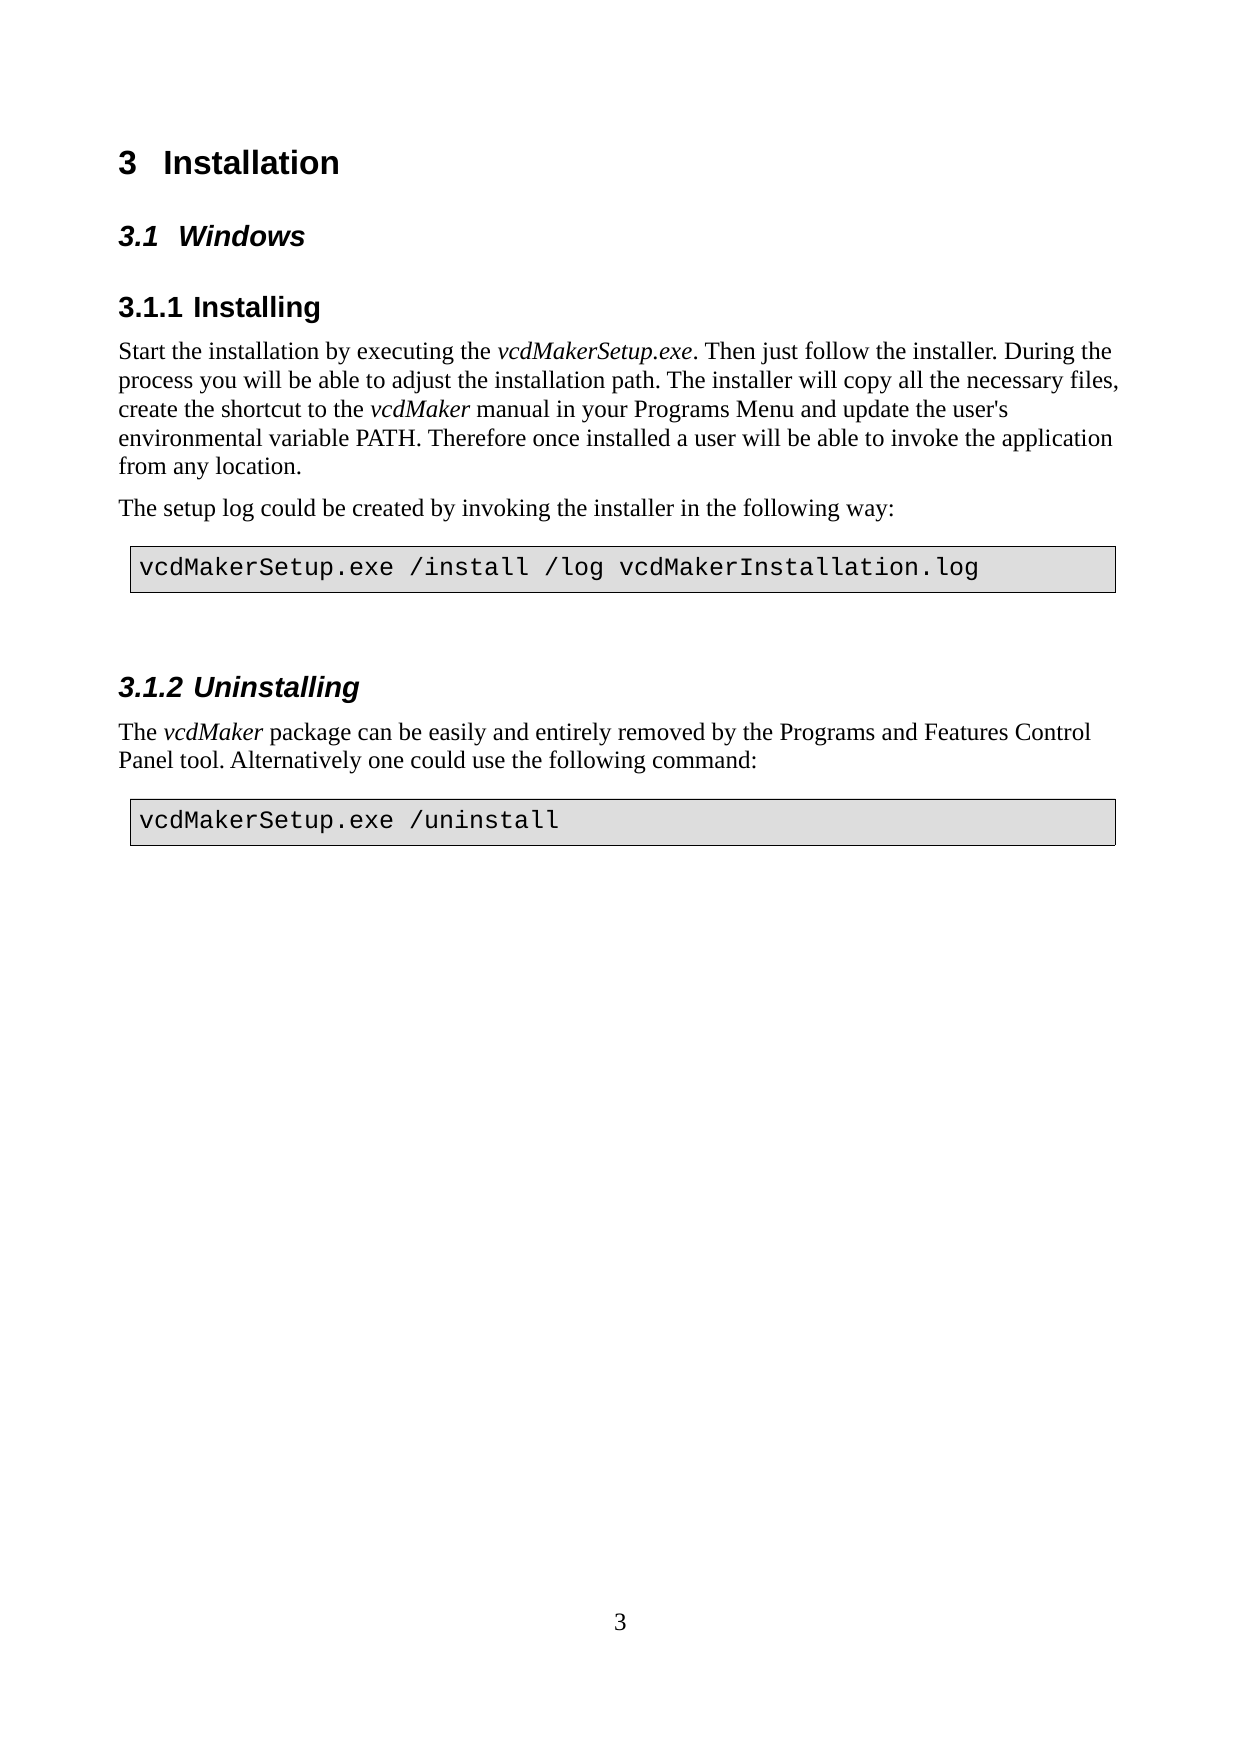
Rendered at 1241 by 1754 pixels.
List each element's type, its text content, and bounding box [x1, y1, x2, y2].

subtitle Uninstalling [118, 671, 1122, 704]
subtitle Installation [118, 143, 1122, 182]
text The setup log could be created by invoking the installer in the following way: [118, 493, 1122, 521]
subtitle Windows [118, 219, 1122, 253]
text The vcdMaker package can be easily and entirely removed by the Programs and Features Control Panel tool. Alternatively one could use the following command: [118, 717, 1122, 774]
subtitle Installing [118, 290, 1122, 324]
text vcdMakerSetup.exe /install /log vcdMakerInstallation.log [139, 555, 1106, 583]
text Start the installation by executing the vcdMakerSetup.exe. Then just follow the installer. During the process you will be able to adjust the installation path. The installer will copy all the necessary files, create the shortcut to the vcdMaker manual in your Programs Menu and update the user's environmental variable PATH. Therefore once installed a user will be able to invoke the application from any location. [118, 336, 1122, 480]
text vcdMakerSetup.exe /uninstall [139, 807, 1106, 836]
